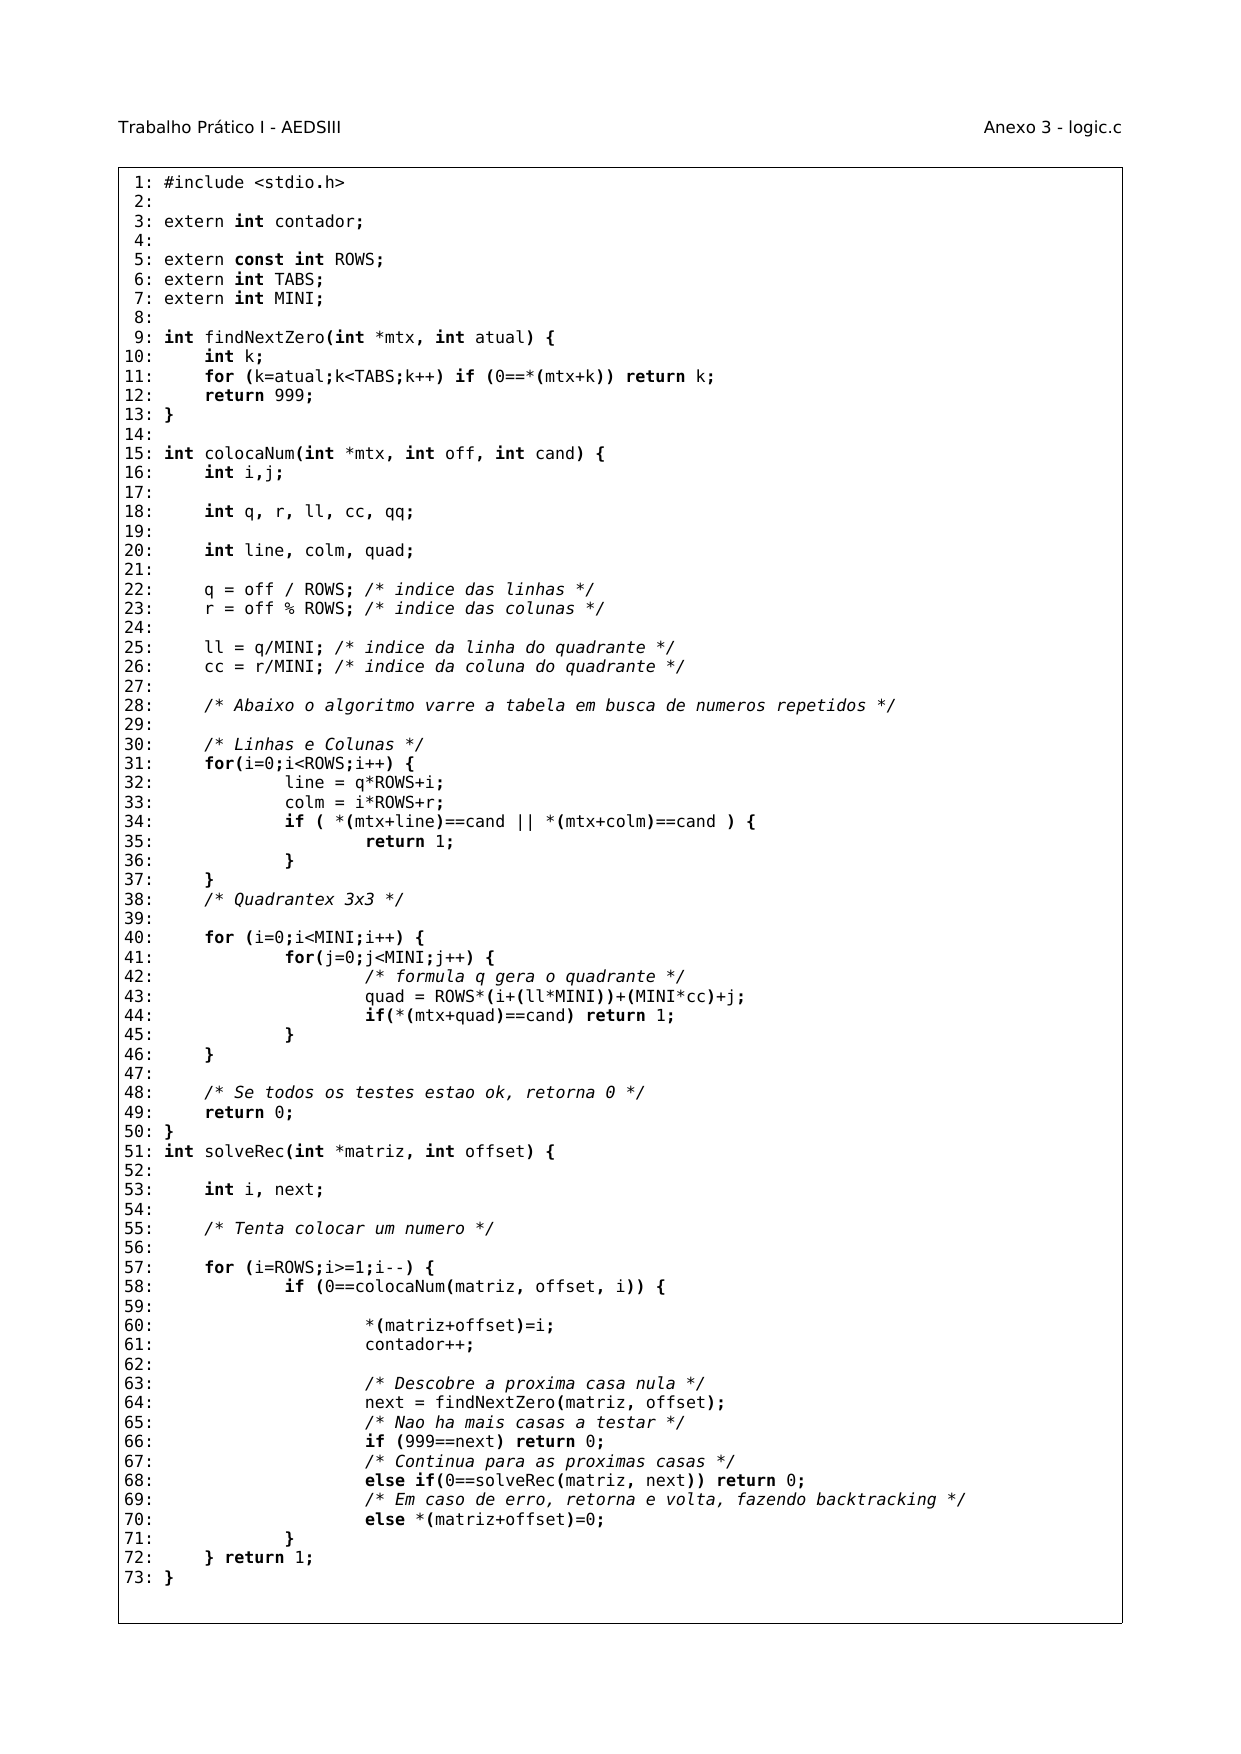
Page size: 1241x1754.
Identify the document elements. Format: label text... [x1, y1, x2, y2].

table_header 1: #include <stdio.h> 2: 3: extern int contador; 4: 5: extern const int ROWS; 6: extern int TABS; 7: extern int MINI; 8: 9: int findNextZero(int *mtx, int atual) { 10: int k; 11: for (k=atual;k<TABS;k++) if (0==*(mtx+k)) return k; 12: return 999; 13: } 14: 15: int colocaNum(int *mtx, int off, int cand) { 16: int i,j; 17: 18: int q, r, ll, cc, qq; 19: 20: int line, colm, quad; 21: 22: q = off / ROWS; /* indice das linhas */ 23: r = off % ROWS; /* indice das colunas */ 24: 25: ll = q/MINI; /* indice da linha do quadrante */ 26: cc = r/MINI; /* indice da coluna do quadrante */ 27: 28: /* Abaixo o algoritmo varre a tabela em busca de numeros repetidos */ 29: 30: /* Linhas e Colunas */ 31: for(i=0;i<ROWS;i++) { 32: line = q*ROWS+i; 33: colm = i*ROWS+r; 34: if ( *(mtx+line)==cand || *(mtx+colm)==cand ) { 35: return 1; 36: } 37: } 38: /* Quadrantex 3x3 */ 39: 40: for (i=0;i<MINI;i++) { 41: for(j=0;j<MINI;j++) { 42: /* formula q gera o quadrante */ 43: quad = ROWS*(i+(ll*MINI))+(MINI*cc)+j; 44: if(*(mtx+quad)==cand) return 1; 45: } 46: } 47: 48: /* Se todos os testes estao ok, retorna 0 */ 49: return 0; 50: } 51: int solveRec(int *matriz, int offset) { 52: 53: int i, next; 54: 55: /* Tenta colocar um numero */ 56: 57: for (i=ROWS;i>=1;i--) { 58: if (0==colocaNum(matriz, offset, i)) { 59: 60: *(matriz+offset)=i; 61: contador++; 62: 63: /* Descobre a proxima casa nula */ 64: next = findNextZero(matriz, offset); 65: /* Nao ha mais casas a testar */ 66: if (999==next) return 0; 67: /* Continua para as proximas casas */ 68: else if(0==solveRec(matriz, next)) return 0; 69: /* Em caso de erro, retorna e volta, fazendo backtracking */ 70: else *(matriz+offset)=0; 71: } 72: } return 1; 73: } [119, 168, 1122, 1622]
